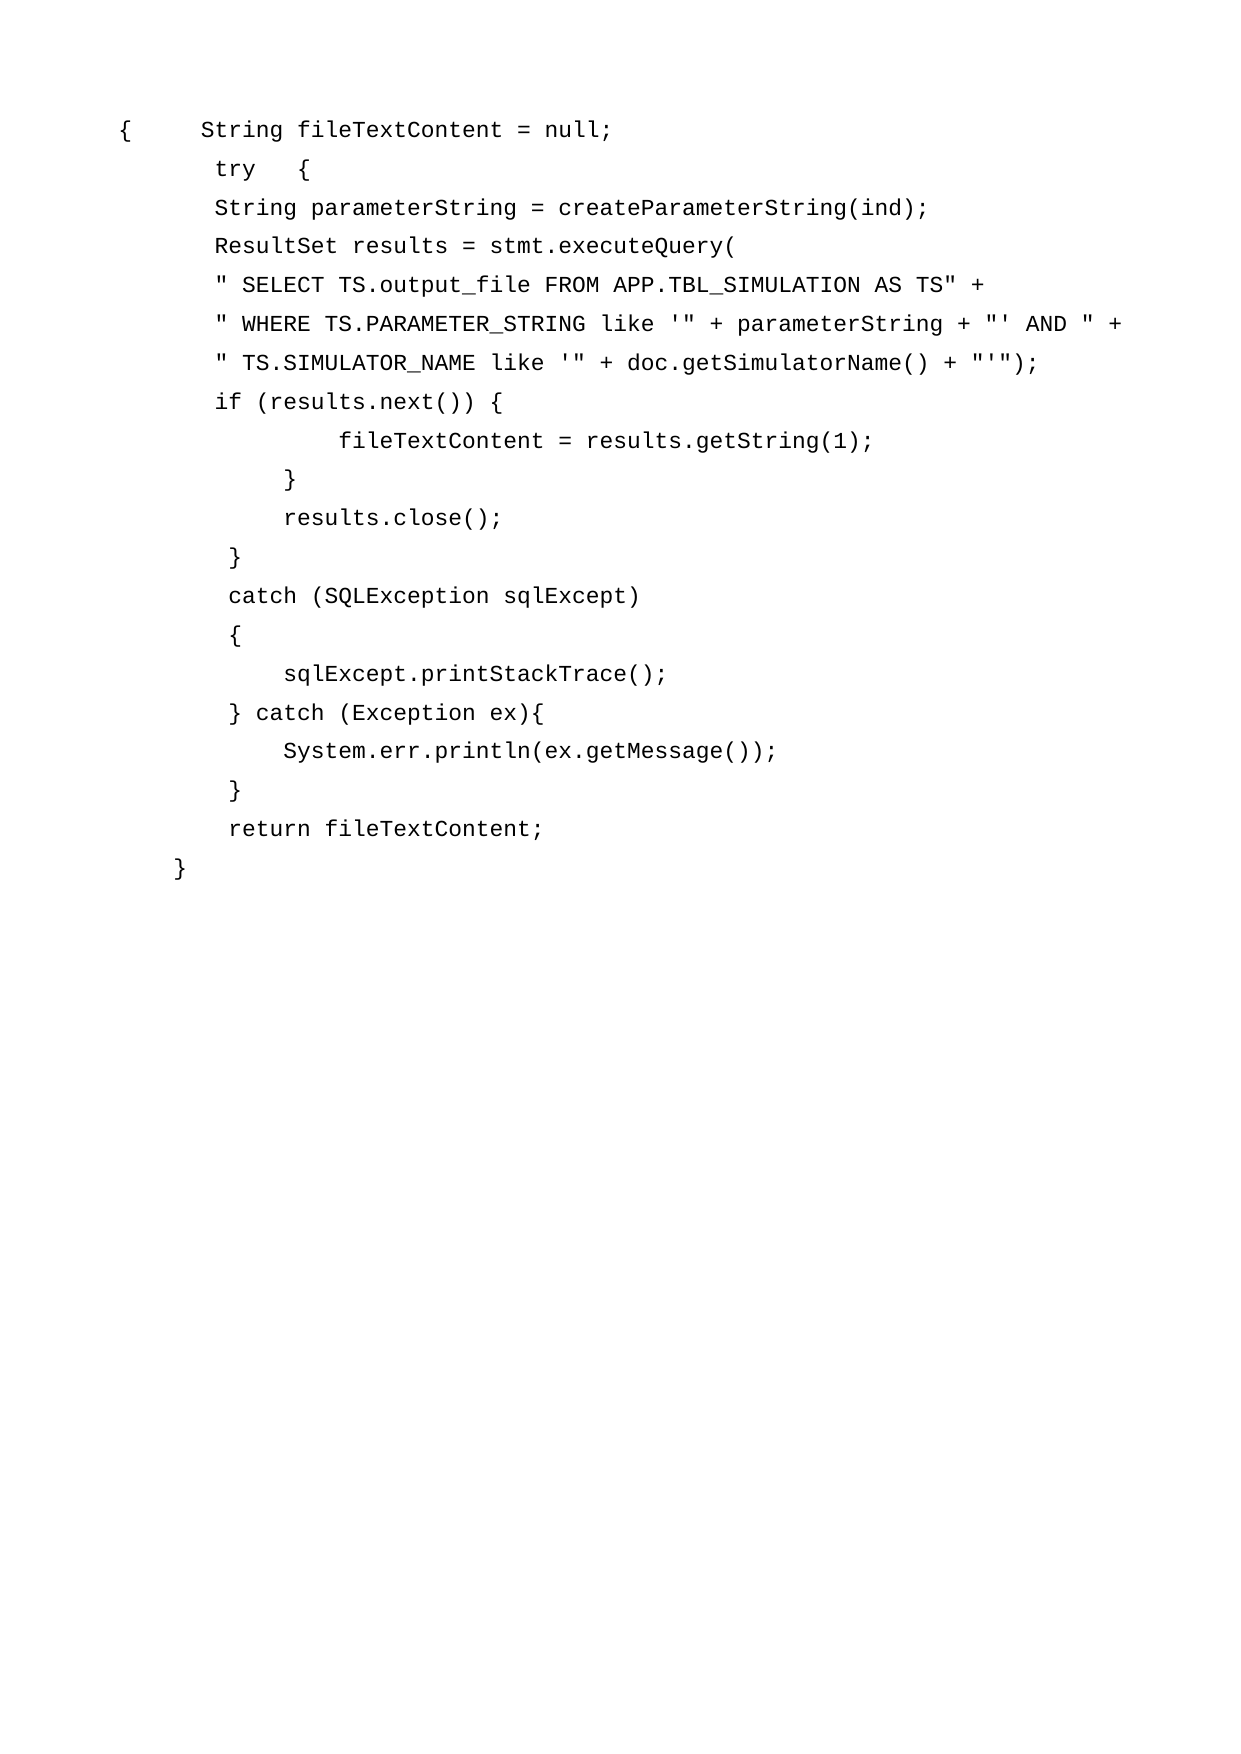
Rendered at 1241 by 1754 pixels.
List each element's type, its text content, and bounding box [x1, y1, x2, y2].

text sqlExcept.printStackTrace(); [118, 662, 1122, 688]
text try { [118, 157, 1122, 183]
text if (results.next()) { [118, 390, 1122, 416]
text } [118, 468, 1122, 494]
text " TS.SIMULATOR_NAME like '" + doc.getSimulatorName() + "'"); [118, 351, 1122, 377]
text " WHERE TS.PARAMETER_STRING like '" + parameterString + "' AND " + [118, 312, 1122, 338]
text } catch (Exception ex){ [118, 701, 1122, 727]
text } [118, 856, 1122, 882]
text fileTextContent = results.getString(1); [118, 429, 1122, 455]
text results.close(); [118, 507, 1122, 533]
text " SELECT TS.output_file FROM APP.TBL_SIMULATION AS TS" + [118, 273, 1122, 299]
text ResultSet results = stmt.executeQuery( [118, 235, 1122, 261]
text { String fileTextContent = null; [118, 118, 1122, 144]
text return fileTextContent; [118, 817, 1122, 843]
text } [118, 779, 1122, 804]
text System.err.println(ex.getMessage()); [118, 740, 1122, 766]
text } [118, 546, 1122, 571]
text catch (SQLException sqlExcept) [118, 584, 1122, 610]
text String parameterString = createParameterString(ind); [118, 196, 1122, 222]
text { [118, 623, 1122, 649]
